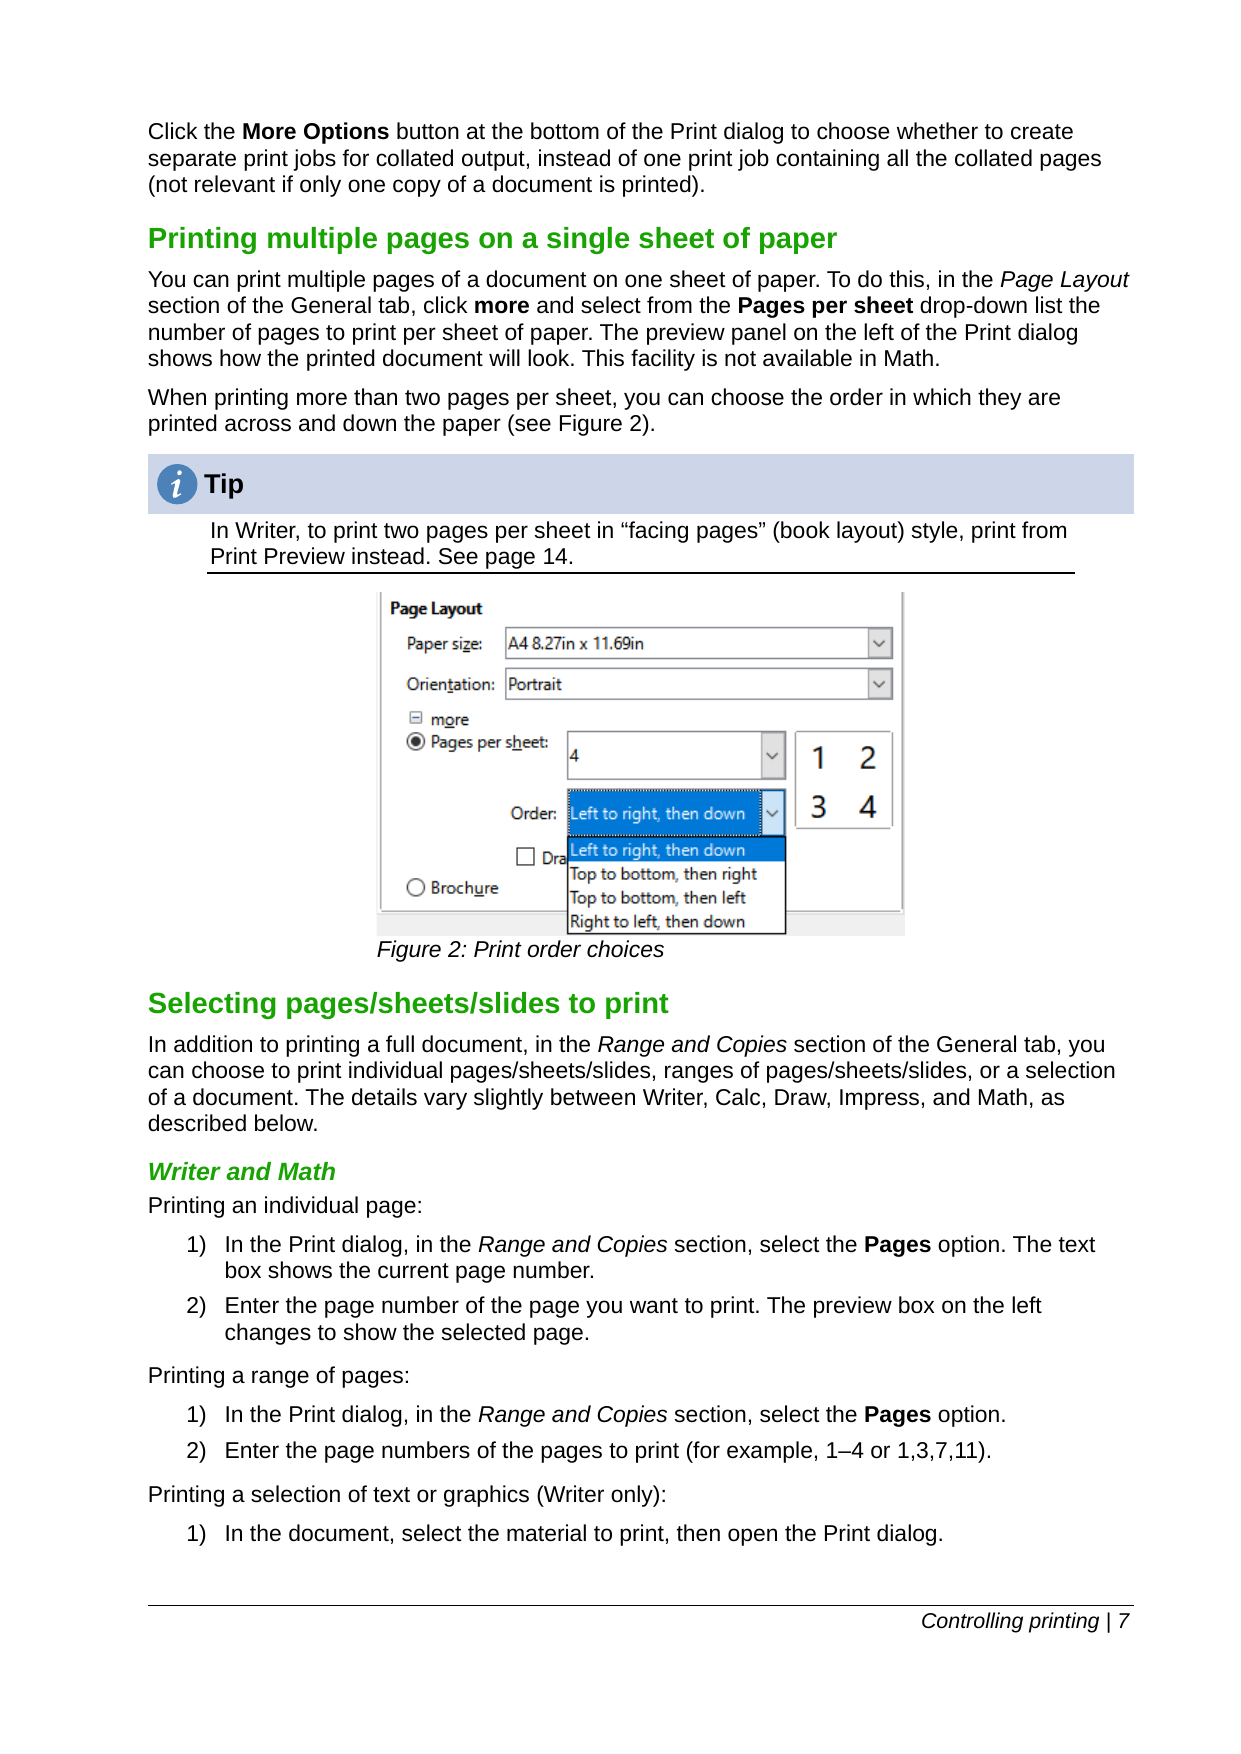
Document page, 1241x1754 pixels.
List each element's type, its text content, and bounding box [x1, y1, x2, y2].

text Figure 2: Print order choices [377, 936, 905, 962]
list In the document, select the material to print, then open the Print dialog. [207, 1519, 1134, 1546]
text You can print multiple pages of a document on one sheet of paper. To do this, in the Page Layout section of the General tab, click more and select from the Pages per sheet drop-down list the number of pages to print per sheet of paper. The preview panel on the left of the Print dialog shows how the printed document will look. This facility is not available in Math. [148, 266, 1134, 372]
text When printing more than two pages per sheet, you can choose the order in which they are printed across and down the paper (see Figure 2). [148, 384, 1134, 437]
list In the Print dialog, in the Range and Copies section, select the Pages option. The text box shows the current page number. [207, 1231, 1134, 1283]
list Printing a range of pages: [148, 1362, 1134, 1389]
subtitle Selecting pages/sheets/slides to print [148, 986, 1134, 1019]
list Printing a selection of text or graphics (Writer only): [148, 1481, 1134, 1507]
list Printing an individual page: [148, 1192, 1134, 1218]
subtitle Printing multiple pages on a single sheet of paper [148, 221, 1134, 254]
text Click the More Options button at the bottom of the Print dialog to choose whether to create separate print jobs for collated output, instead of one print job containing all the collated pages (not relevant if only one copy of a document is printed). [148, 118, 1134, 197]
subtitle Writer and Math [148, 1157, 1134, 1186]
list Enter the page number of the page you want to print. The preview box on the left changes to show the selected page. [207, 1292, 1134, 1345]
subtitle Tip [148, 454, 1134, 514]
text In Writer, to print two pages per sheet in “facing pages” (book layout) style, print from Print Preview instead. See page 14. [207, 514, 1075, 572]
list In the Print dialog, in the Range and Copies section, select the Pages option. [207, 1401, 1134, 1428]
list Enter the page numbers of the pages to print (for example, 1–4 or 1,3,7,11). [207, 1437, 1134, 1463]
picture [376, 592, 905, 936]
text In addition to printing a full document, in the Range and Copies section of the General tab, you can choose to print individual pages/sheets/slides, ranges of pages/sheets/slides, or a selection of a document. The details vary slightly between Writer, Calc, Draw, Impress, and Math, as described below. [148, 1031, 1134, 1136]
